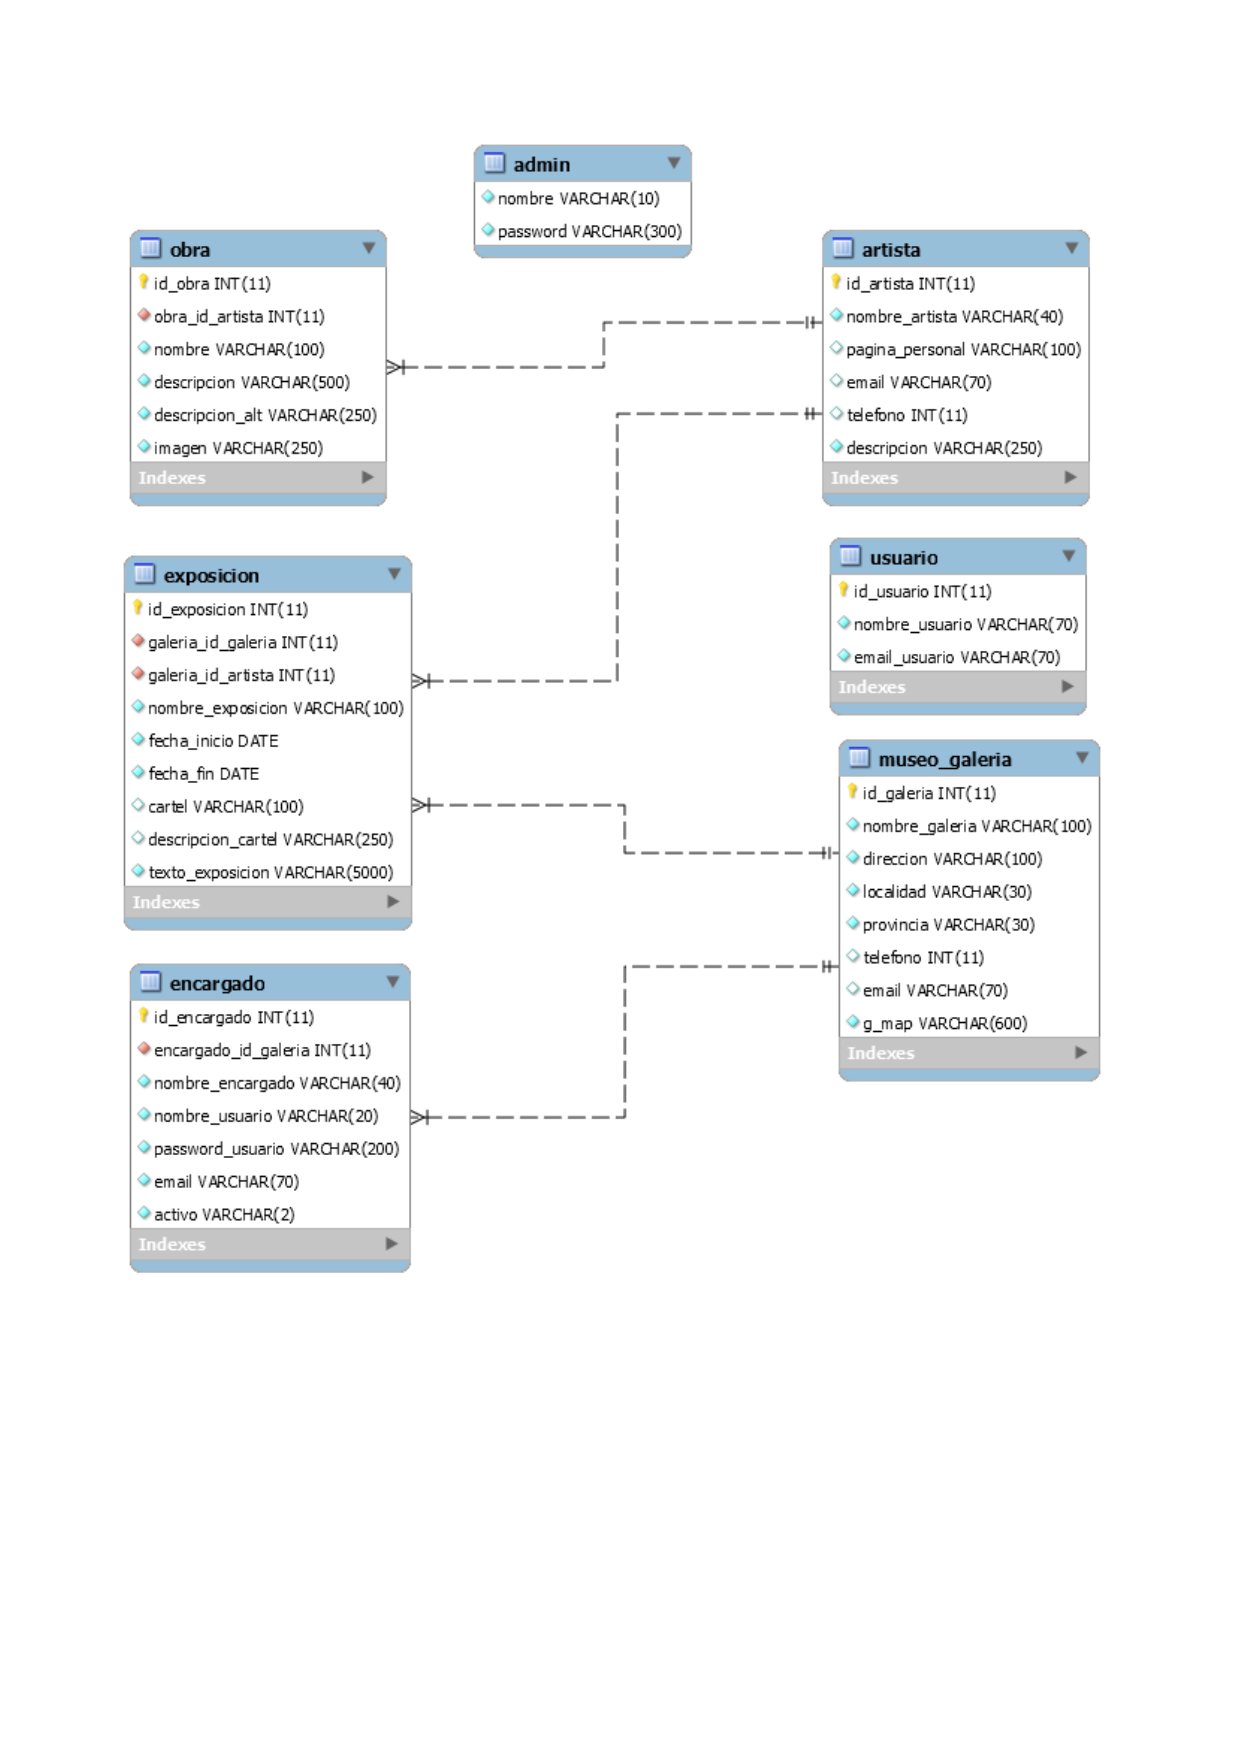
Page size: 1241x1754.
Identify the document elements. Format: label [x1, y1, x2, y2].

picture [118, 118, 1123, 1288]
